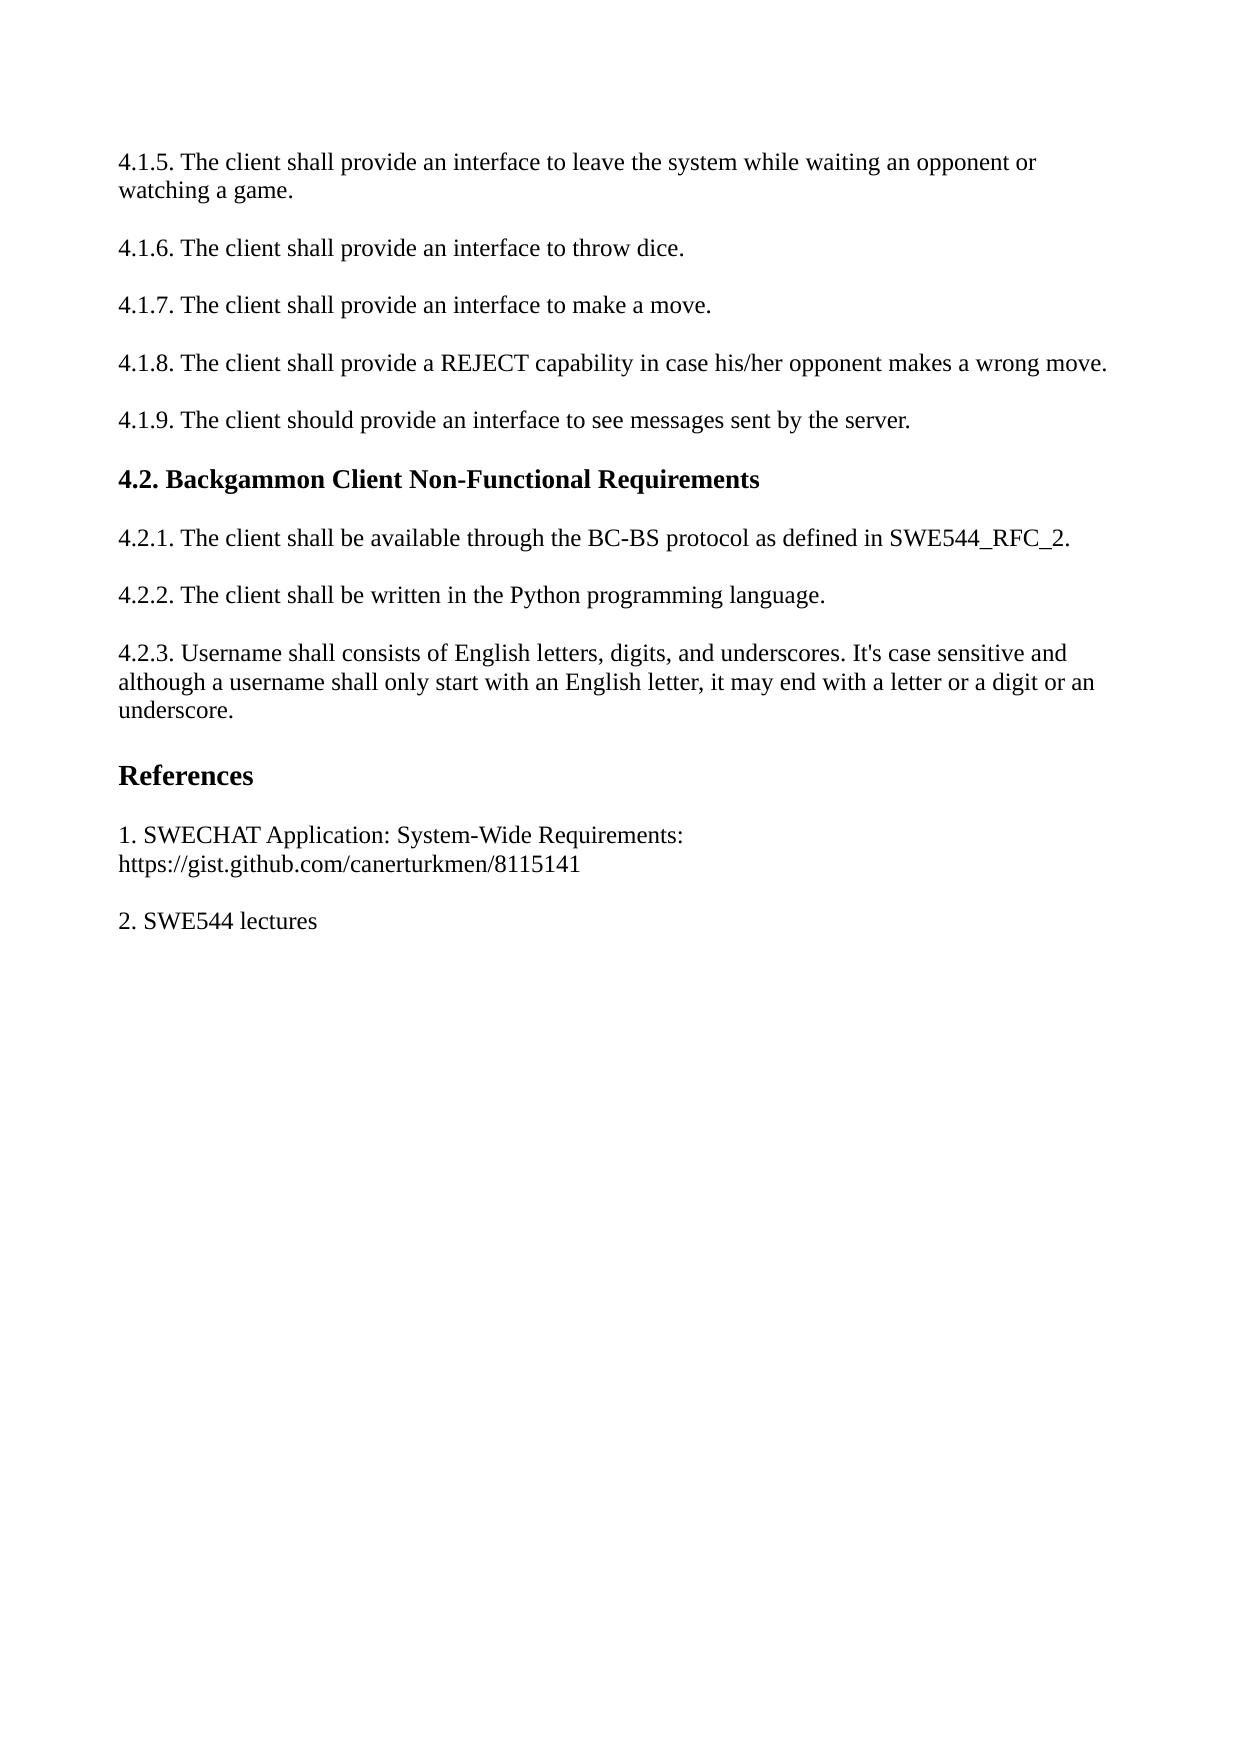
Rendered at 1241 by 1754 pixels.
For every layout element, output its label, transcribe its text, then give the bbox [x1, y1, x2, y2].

text References [118, 758, 1122, 791]
text 4.1.7. The client shall provide an interface to make a move. [118, 291, 1122, 319]
text 4.1.8. The client shall provide a REJECT capability in case his/her opponent makes a wrong move. [118, 348, 1122, 377]
text 4.2.2. The client shall be written in the Python programming language. [118, 581, 1122, 609]
text 2. SWE544 lectures [118, 906, 1122, 935]
text 4.1.9. The client should provide an interface to see messages sent by the server. [118, 406, 1122, 434]
text 4.2.1. The client shall be available through the BC-BS protocol as defined in SWE544_RFC_2. [118, 523, 1122, 552]
text 1. SWECHAT Application: System-Wide Requirements: https://gist.github.com/canerturkmen/8115141 [118, 820, 1122, 878]
text 4.1.5. The client shall provide an interface to leave the system while waiting an opponent or watching a game. [118, 147, 1122, 204]
text 4.2. Backgammon Client Non-Functional Requirements [118, 463, 1122, 494]
text 4.1.6. The client shall provide an interface to throw dice. [118, 233, 1122, 262]
text 4.2.3. Username shall consists of English letters, digits, and underscores. It's case sensitive and although a username shall only start with an English letter, it may end with a letter or a digit or an underscore. [118, 638, 1122, 724]
